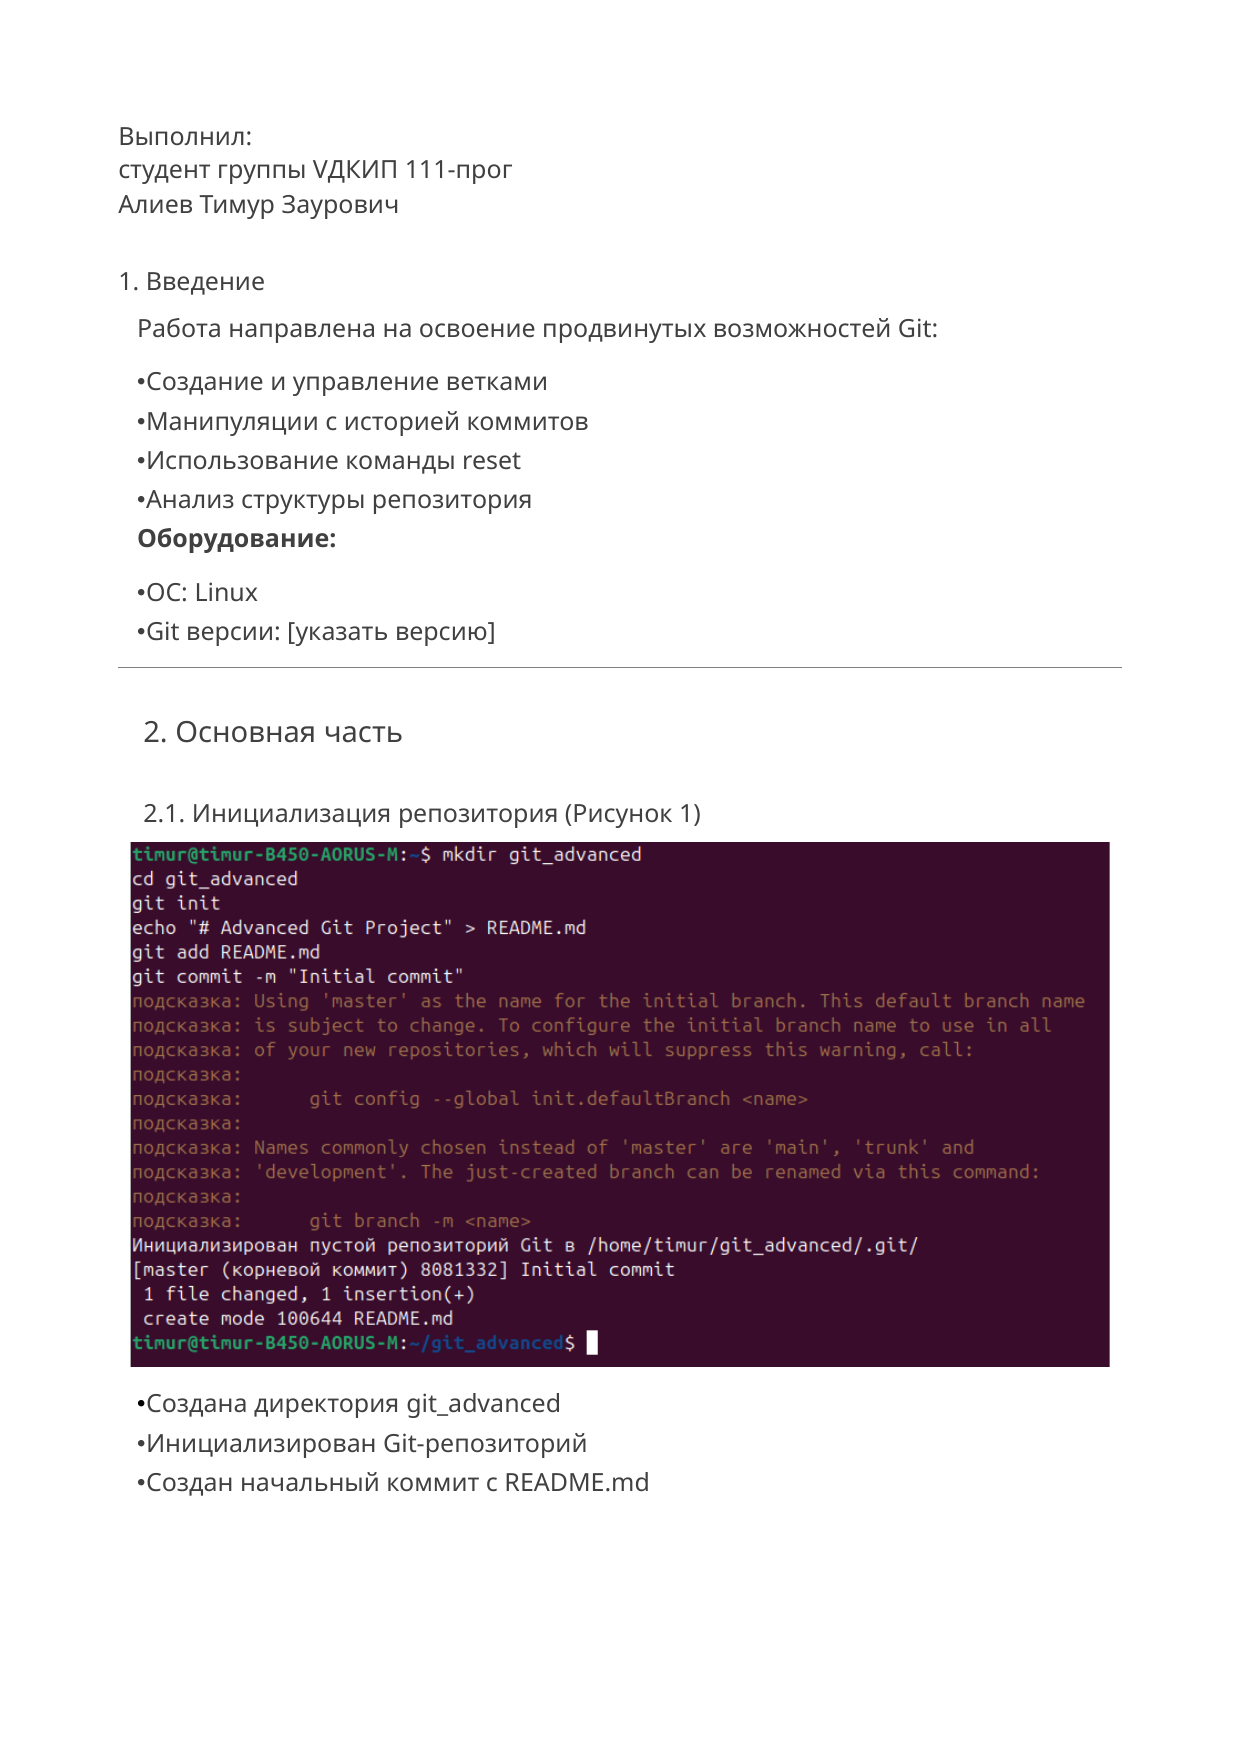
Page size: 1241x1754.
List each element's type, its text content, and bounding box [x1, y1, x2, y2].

text Выполнил: студент группы VДКИП 111-прог Алиев Тимур Заурович [118, 118, 1122, 220]
text Оборудование: [137, 521, 1122, 555]
subtitle 2. Основная часть [143, 712, 1122, 751]
list Git версии: [указать версию] [118, 613, 1122, 648]
list Инициализирован Git-репозиторий [118, 1425, 1122, 1459]
list ОС: Linux [118, 574, 1122, 608]
text Работа направлена на освоение продвинутых возможностей Git: [137, 310, 1122, 344]
list Создание и управление ветками [118, 364, 1122, 398]
picture [130, 842, 1110, 1367]
list Использование команды reset [118, 442, 1122, 476]
list Манипуляции с историей коммитов [118, 403, 1122, 437]
list Создана директория git_advanced [118, 1386, 1122, 1420]
list Создан начальный коммит с README.md [118, 1464, 1122, 1498]
subtitle 2.1. Инициализация репозитория (Рисунок 1) [143, 796, 1122, 830]
subtitle 1. Введение [118, 264, 1122, 298]
list Анализ структуры репозитория [118, 481, 1122, 516]
